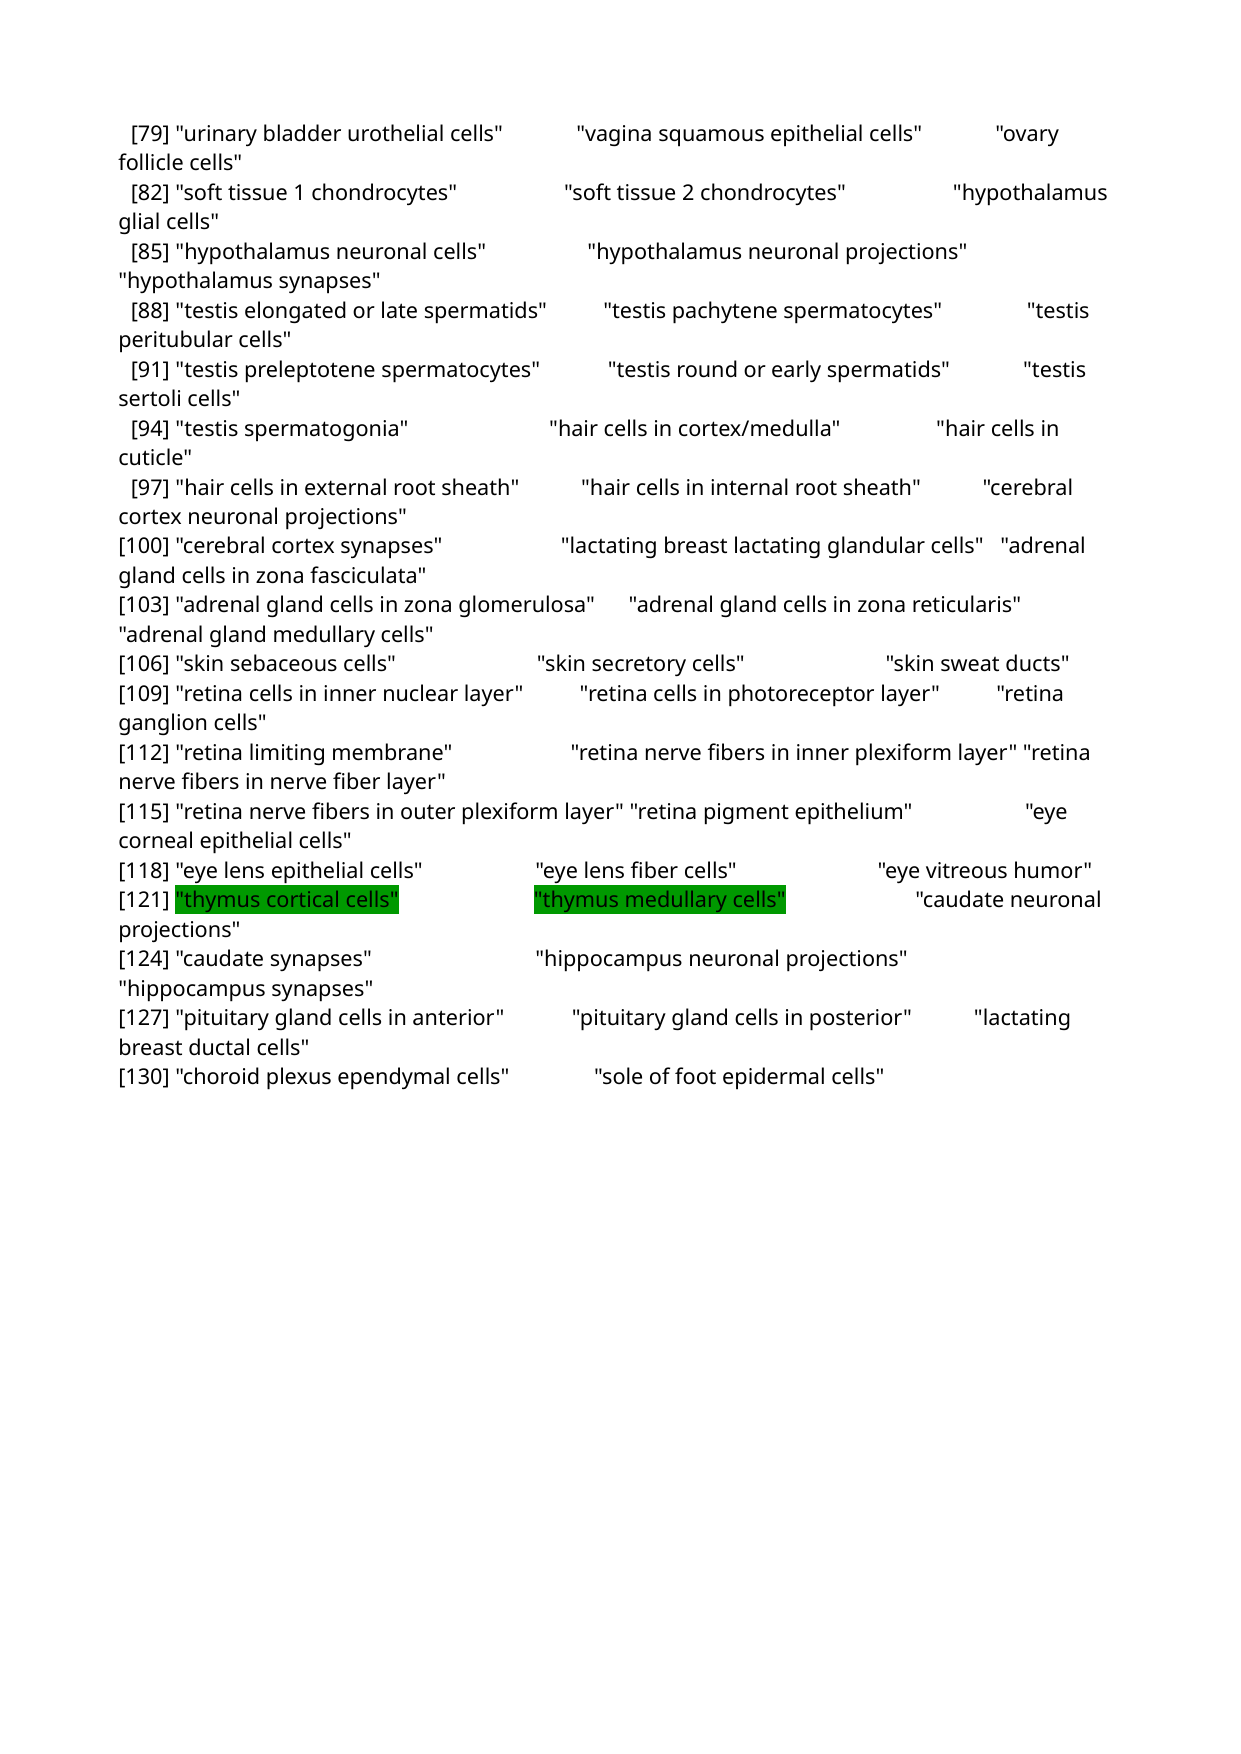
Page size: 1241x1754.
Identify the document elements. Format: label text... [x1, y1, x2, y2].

text [127] "pituitary gland cells in anterior" "pituitary gland cells in posterior" "lactating breast ductal cells" [118, 1002, 1122, 1061]
text [109] "retina cells in inner nuclear layer" "retina cells in photoreceptor layer" "retina ganglion cells" [118, 678, 1122, 737]
text [91] "testis preleptotene spermatocytes" "testis round or early spermatids" "testis sertoli cells" [118, 354, 1122, 413]
text [106] "skin sebaceous cells" "skin secretory cells" "skin sweat ducts" [118, 649, 1122, 678]
text [85] "hypothalamus neuronal cells" "hypothalamus neuronal projections" "hypothalamus synapses" [118, 236, 1122, 295]
text [115] "retina nerve fibers in outer plexiform layer" "retina pigment epithelium" "eye corneal epithelial cells" [118, 796, 1122, 855]
text [82] "soft tissue 1 chondrocytes" "soft tissue 2 chondrocytes" "hypothalamus glial cells" [118, 177, 1122, 236]
text [97] "hair cells in external root sheath" "hair cells in internal root sheath" "cerebral cortex neuronal projections" [118, 472, 1122, 531]
text [112] "retina limiting membrane" "retina nerve fibers in inner plexiform layer" "retina nerve fibers in nerve fiber layer" [118, 737, 1122, 796]
text [130] "choroid plexus ependymal cells" "sole of foot epidermal cells" [118, 1061, 1122, 1091]
text [88] "testis elongated or late spermatids" "testis pachytene spermatocytes" "testis peritubular cells" [118, 295, 1122, 354]
text [100] "cerebral cortex synapses" "lactating breast lactating glandular cells" "adrenal gland cells in zona fasciculata" [118, 531, 1122, 590]
text [121] "thymus cortical cells" "thymus medullary cells" "caudate neuronal projections" [118, 884, 1122, 943]
text [79] "urinary bladder urothelial cells" "vagina squamous epithelial cells" "ovary follicle cells" [118, 118, 1122, 177]
text [118] "eye lens epithelial cells" "eye lens fiber cells" "eye vitreous humor" [118, 855, 1122, 884]
text [124] "caudate synapses" "hippocampus neuronal projections" "hippocampus synapses" [118, 943, 1122, 1002]
text [94] "testis spermatogonia" "hair cells in cortex/medulla" "hair cells in cuticle" [118, 413, 1122, 472]
text [103] "adrenal gland cells in zona glomerulosa" "adrenal gland cells in zona reticularis" "adrenal gland medullary cells" [118, 590, 1122, 649]
